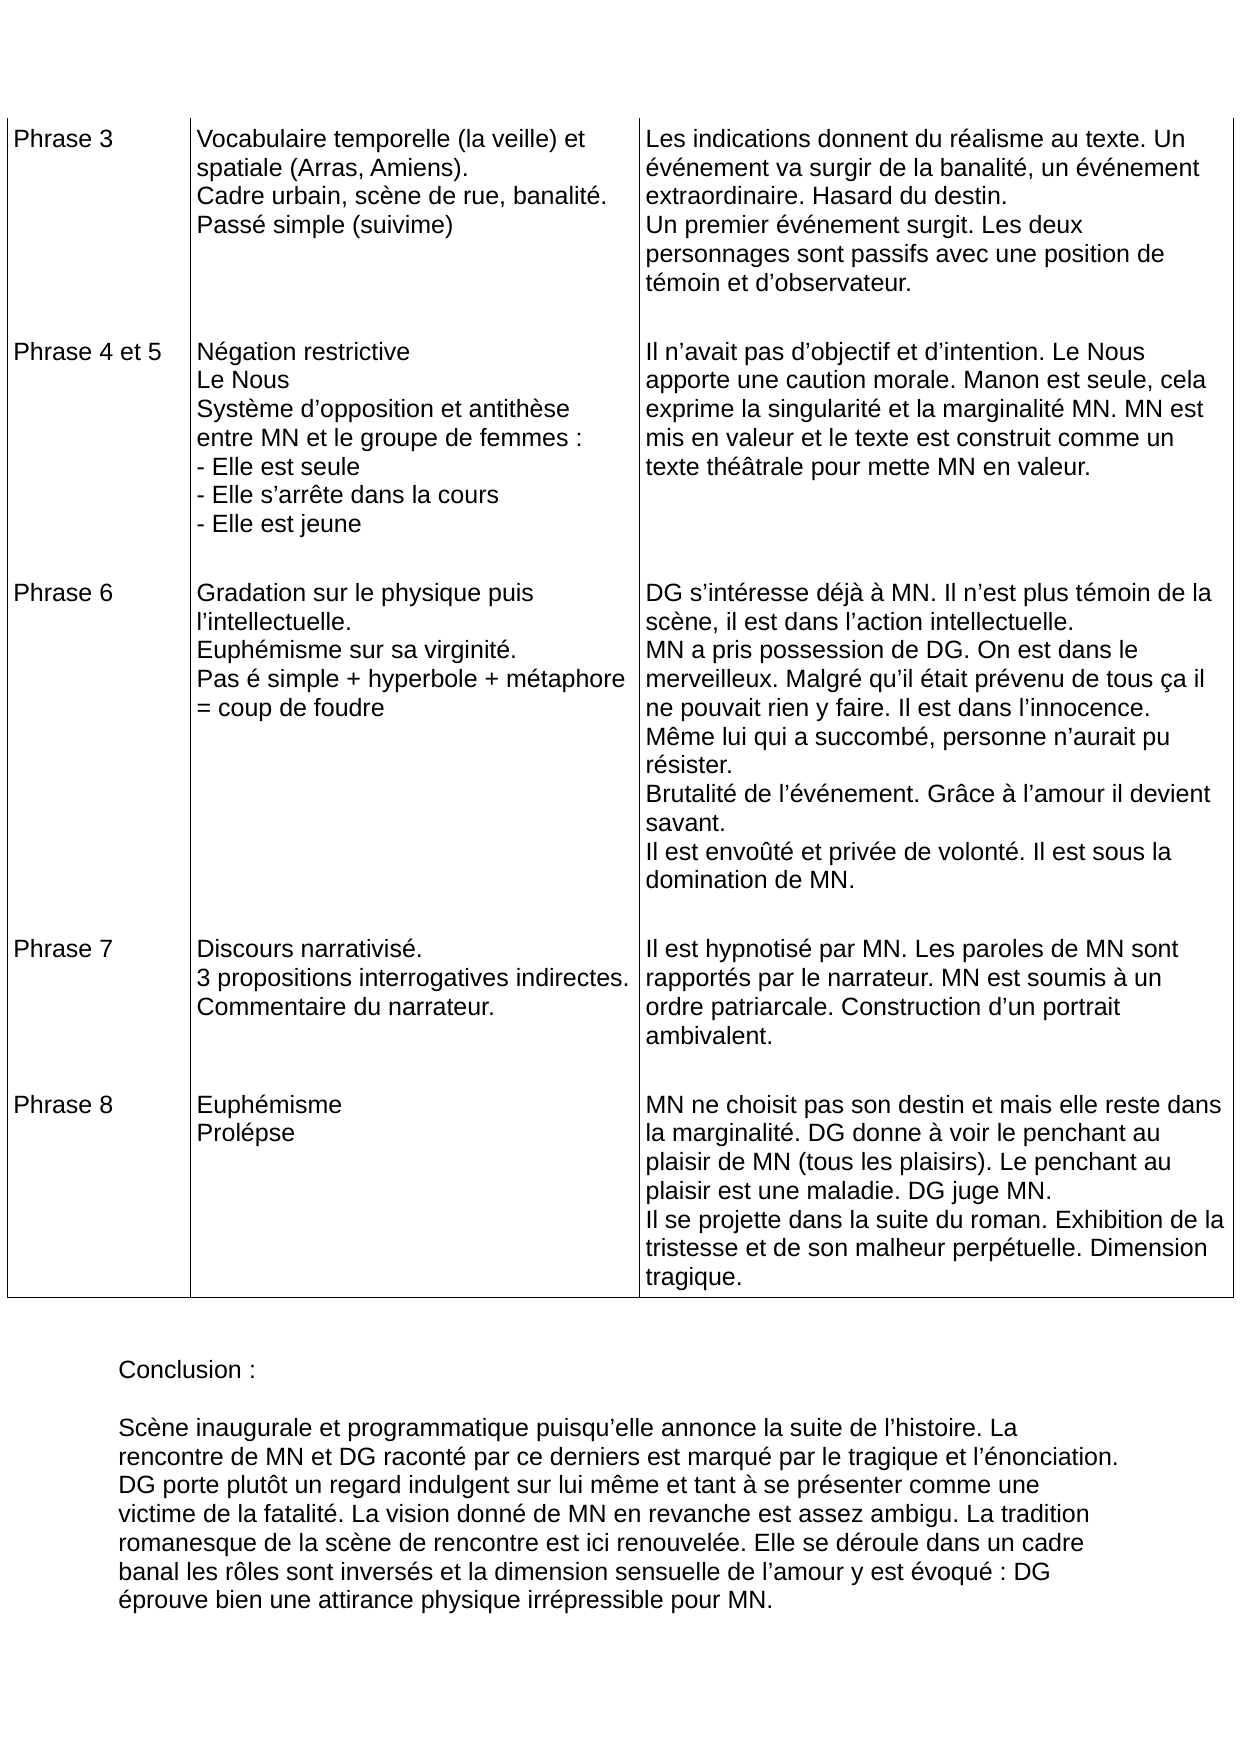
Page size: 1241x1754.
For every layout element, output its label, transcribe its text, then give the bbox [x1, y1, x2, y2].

table_cell Discours narrativisé. 3 propositions interrogatives indirectes. Commentaire du narrateur. [191, 900, 639, 1055]
table_cell Gradation sur le physique puis l’intellectuelle. Euphémisme sur sa virginité. Pas é simple + hyperbole + métaphore = coup de foudre [191, 544, 639, 900]
table_cell Il n’avait pas d’objectif et d’intention. Le Nous apporte une caution morale. Manon est seule, cela exprime la singularité et la marginalité MN. MN est mis en valeur et le texte est construit comme un texte théâtrale pour mette MN en valeur. [640, 302, 1233, 543]
table_cell Négation restrictive Le Nous Système d’opposition et antithèse entre MN et le groupe de femmes : - Elle est seule - Elle s’arrête dans la cours - Elle est jeune [191, 302, 639, 543]
table_cell Vocabulaire temporelle (la veille) et spatiale (Arras, Amiens). Cadre urbain, scène de rue, banalité. Passé simple (suivime) [191, 118, 639, 302]
table_cell Phrase 6 [8, 544, 190, 900]
table_cell Phrase 8 [8, 1055, 190, 1297]
text Conclusion : [118, 1355, 1122, 1384]
text Scène inaugurale et programmatique puisqu’elle annonce la suite de l’histoire. La rencontre de MN et DG raconté par ce derniers est marqué par le tragique et l’énonciation. DG porte plutôt un regard indulgent sur lui même et tant à se présenter comme une victime de la fatalité. La vision donné de MN en revanche est assez ambigu. La tradition romanesque de la scène de rencontre est ici renouvelée. Elle se déroule dans un cadre banal les rôles sont inversés et la dimension sensuelle de l’amour y est évoqué : DG éprouve bien une attirance physique irrépressible pour MN. [118, 1413, 1122, 1614]
table_cell Phrase 4 et 5 [8, 302, 190, 543]
table_cell Phrase 7 [8, 900, 190, 1055]
table_cell DG s’intéresse déjà à MN. Il n’est plus témoin de la scène, il est dans l’action intellectuelle. MN a pris possession de DG. On est dans le merveilleux. Malgré qu’il était prévenu de tous ça il ne pouvait rien y faire. Il est dans l’innocence. Même lui qui a succombé, personne n’aurait pu résister. Brutalité de l’événement. Grâce à l’amour il devient savant. Il est envoûté et privée de volonté. Il est sous la domination de MN. [640, 544, 1233, 900]
table_cell Les indications donnent du réalisme au texte. Un événement va surgir de la banalité, un événement extraordinaire. Hasard du destin. Un premier événement surgit. Les deux personnages sont passifs avec une position de témoin et d’observateur. [640, 118, 1233, 302]
table_cell Phrase 3 [8, 118, 190, 302]
table_cell Il est hypnotisé par MN. Les paroles de MN sont rapportés par le narrateur. MN est soumis à un ordre patriarcale. Construction d’un portrait ambivalent. [640, 900, 1233, 1055]
table_cell Euphémisme Prolépse [191, 1055, 639, 1297]
table_cell MN ne choisit pas son destin et mais elle reste dans la marginalité. DG donne à voir le penchant au plaisir de MN (tous les plaisirs). Le penchant au plaisir est une maladie. DG juge MN. Il se projette dans la suite du roman. Exhibition de la tristesse et de son malheur perpétuelle. Dimension tragique. [640, 1055, 1233, 1297]
